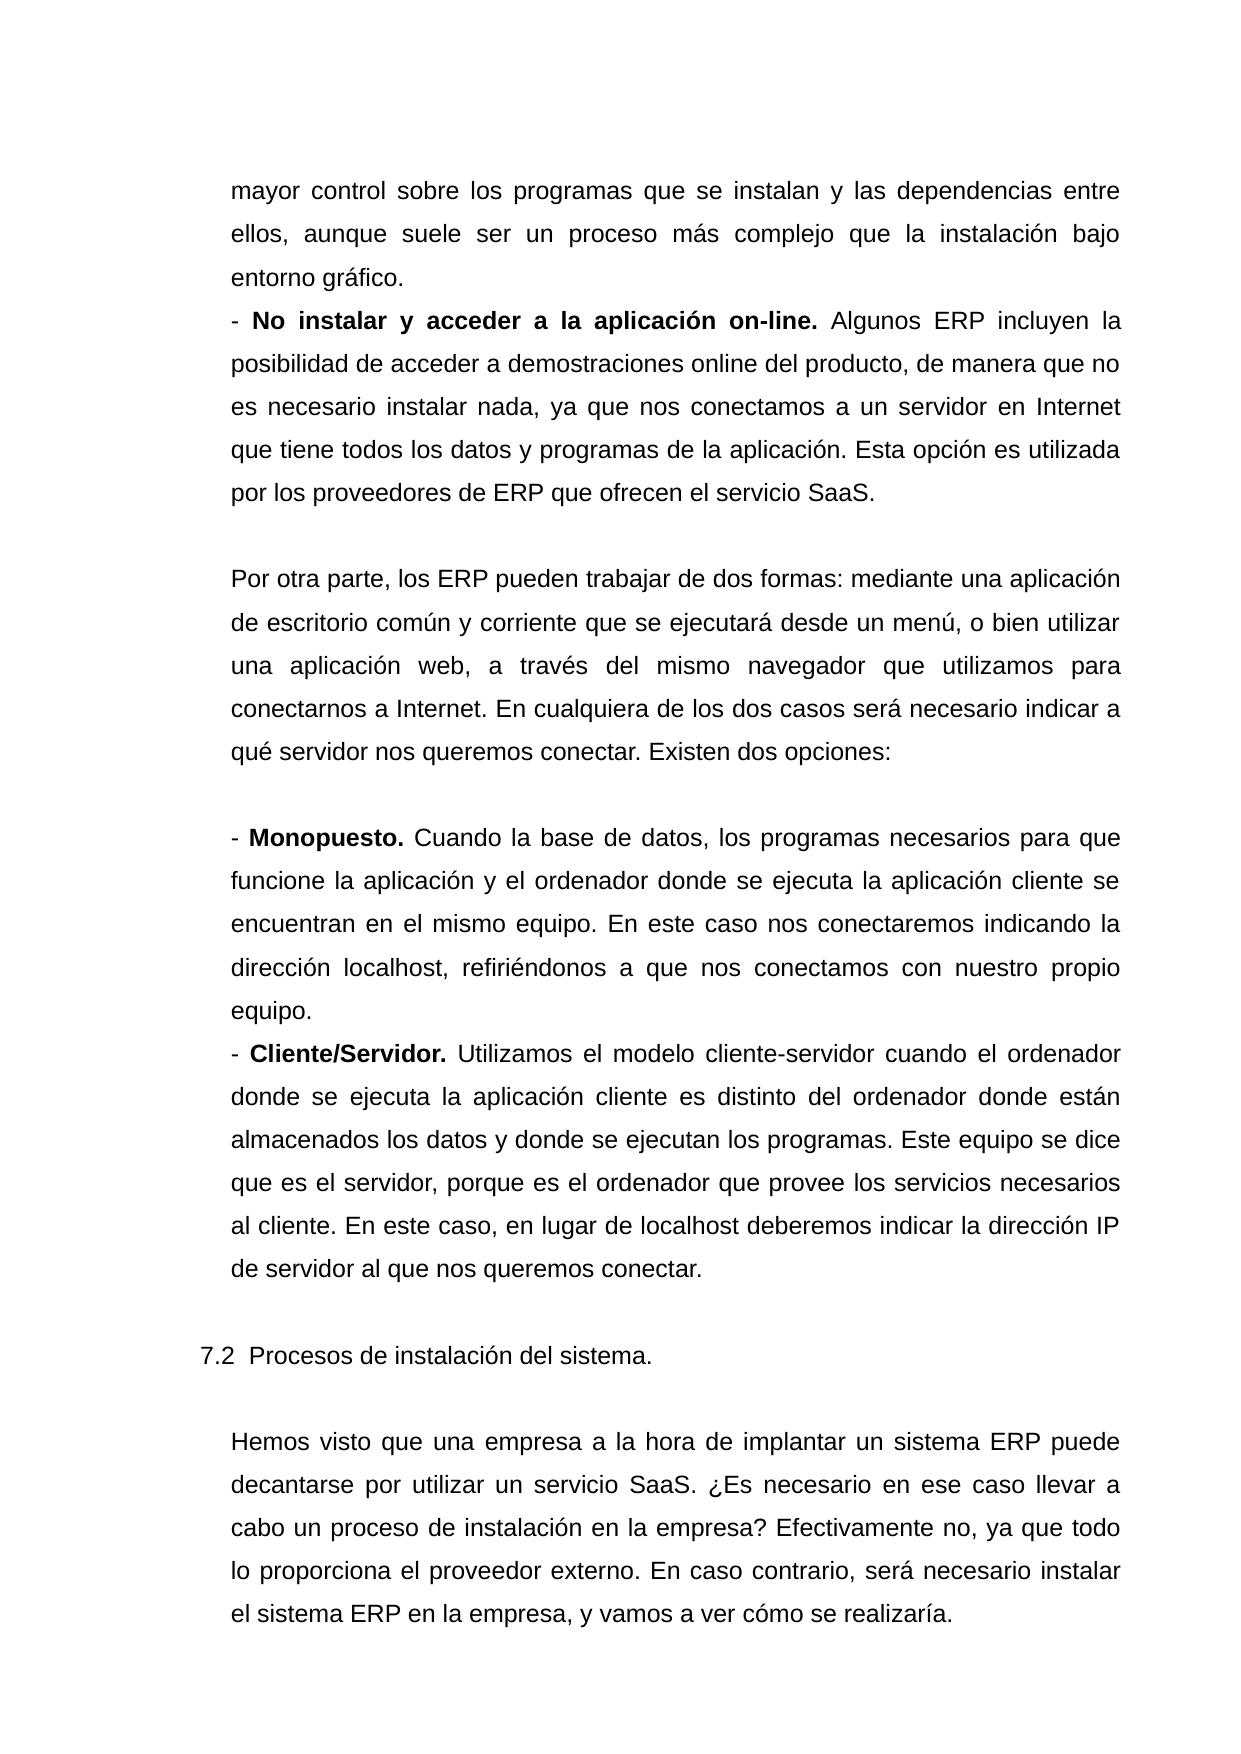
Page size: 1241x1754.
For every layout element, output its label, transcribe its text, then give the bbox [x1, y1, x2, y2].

list - Monopuesto. Cuando la base de datos, los programas necesarios para que funcione la aplicación y el ordenador donde se ejecuta la aplicación cliente se encuentran en el mismo equipo. En este caso nos conectaremos indicando la dirección localhost, refiriéndonos a que nos conectamos con nuestro propio equipo. [193, 823, 1122, 1024]
list Hemos visto que una empresa a la hora de implantar un sistema ERP puede decantarse por utilizar un servicio SaaS. ¿Es necesario en ese caso llevar a cabo un proceso de instalación en la empresa? Efectivamente no, ya que todo lo proporciona el proveedor externo. En caso contrario, será necesario instalar el sistema ERP en la empresa, y vamos a ver cómo se realizaría. [193, 1427, 1122, 1628]
list - Cliente/Servidor. Utilizamos el modelo cliente-servidor cuando el ordenador donde se ejecuta la aplicación cliente es distinto del ordenador donde están almacenados los datos y donde se ejecutan los programas. Este equipo se dice que es el servidor, porque es el ordenador que provee los servicios necesarios al cliente. En este caso, en lugar de localhost deberemos indicar la dirección IP de servidor al que nos queremos conectar. [193, 1039, 1122, 1283]
list Procesos de instalación del sistema. [193, 1341, 1122, 1369]
list mayor control sobre los programas que se instalan y las dependencias entre ellos, aunque suele ser un proceso más complejo que la instalación bajo entorno gráfico. [193, 176, 1122, 291]
list - No instalar y acceder a la aplicación on-line. Algunos ERP incluyen la posibilidad de acceder a demostraciones online del producto, de manera que no es necesario instalar nada, ya que nos conectamos a un servidor en Internet que tiene todos los datos y programas de la aplicación. Esta opción es utilizada por los proveedores de ERP que ofrecen el servicio SaaS. [193, 306, 1122, 507]
list Por otra parte, los ERP pueden trabajar de dos formas: mediante una aplicación de escritorio común y corriente que se ejecutará desde un menú, o bien utilizar una aplicación web, a través del mismo navegador que utilizamos para conectarnos a Internet. En cualquiera de los dos casos será necesario indicar a qué servidor nos queremos conectar. Existen dos opciones: [193, 564, 1122, 766]
